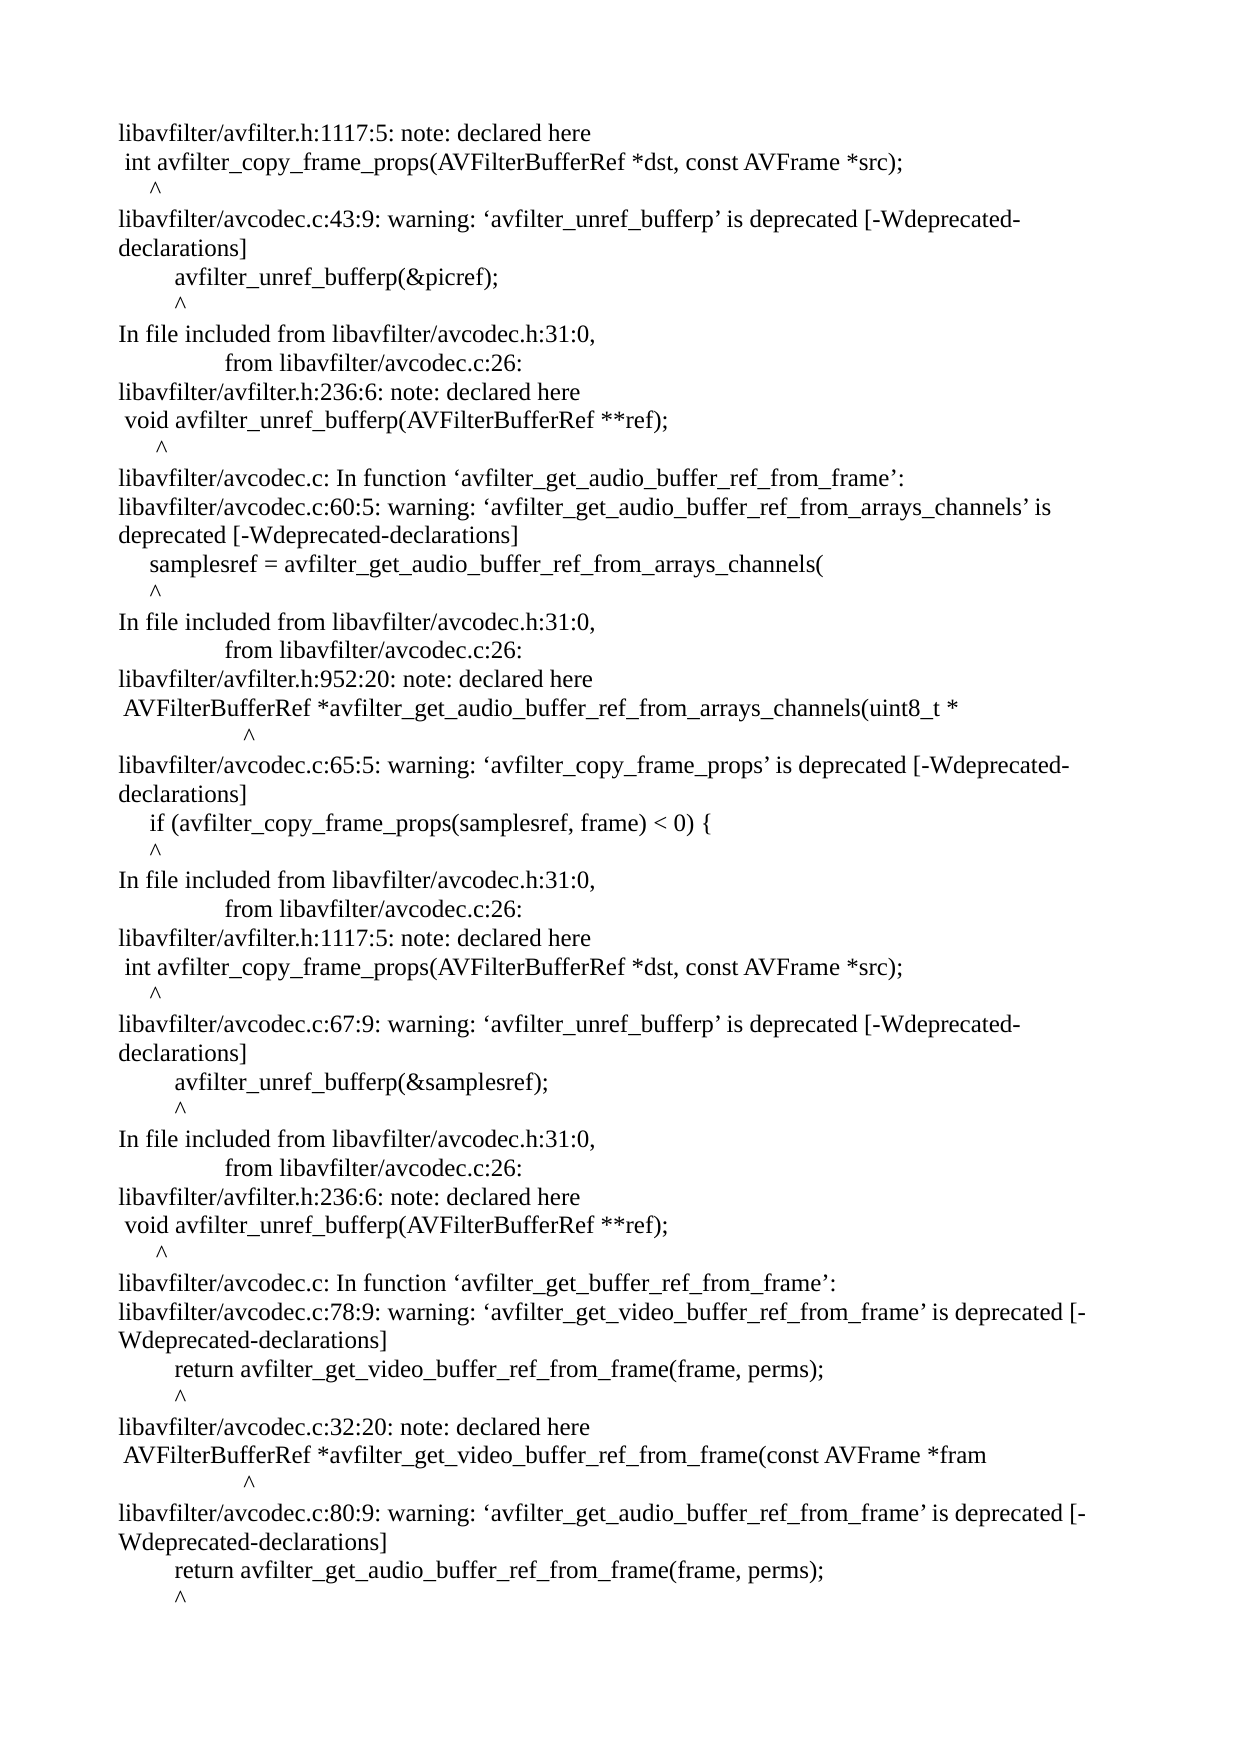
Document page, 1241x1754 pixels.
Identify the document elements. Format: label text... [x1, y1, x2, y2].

text libavfilter/avfilter.h:236:6: note: declared here [118, 377, 1122, 406]
text libavfilter/avfilter.h:1117:5: note: declared here [118, 923, 1122, 952]
text libavfilter/avcodec.c:67:9: warning: ‘avfilter_unref_bufferp’ is deprecated [-Wdeprecated-declarations] [118, 1009, 1122, 1067]
text from libavfilter/avcodec.c:26: [118, 636, 1122, 664]
text ^ [118, 1383, 1122, 1412]
text libavfilter/avcodec.c:43:9: warning: ‘avfilter_unref_bufferp’ is deprecated [-Wdeprecated-declarations] [118, 204, 1122, 262]
text from libavfilter/avcodec.c:26: [118, 894, 1122, 923]
text return avfilter_get_video_buffer_ref_from_frame(frame, perms); [118, 1354, 1122, 1383]
text libavfilter/avcodec.c: In function ‘avfilter_get_audio_buffer_ref_from_frame’: [118, 463, 1122, 492]
text ^ [118, 981, 1122, 1009]
text ^ [118, 837, 1122, 866]
text libavfilter/avfilter.h:1117:5: note: declared here [118, 118, 1122, 147]
text In file included from libavfilter/avcodec.h:31:0, [118, 866, 1122, 894]
text libavfilter/avfilter.h:236:6: note: declared here [118, 1182, 1122, 1211]
text samplesref = avfilter_get_audio_buffer_ref_from_arrays_channels( [118, 549, 1122, 578]
text avfilter_unref_bufferp(&picref); [118, 262, 1122, 291]
text void avfilter_unref_bufferp(AVFilterBufferRef **ref); [118, 406, 1122, 434]
text ^ [118, 1469, 1122, 1498]
text ^ [118, 578, 1122, 607]
text libavfilter/avcodec.c:60:5: warning: ‘avfilter_get_audio_buffer_ref_from_arrays_channels’ is deprecated [-Wdeprecated-declarations] [118, 492, 1122, 549]
text ^ [118, 1239, 1122, 1268]
text In file included from libavfilter/avcodec.h:31:0, [118, 319, 1122, 348]
text void avfilter_unref_bufferp(AVFilterBufferRef **ref); [118, 1211, 1122, 1239]
text return avfilter_get_audio_buffer_ref_from_frame(frame, perms); [118, 1556, 1122, 1584]
text from libavfilter/avcodec.c:26: [118, 348, 1122, 377]
text libavfilter/avcodec.c: In function ‘avfilter_get_buffer_ref_from_frame’: [118, 1268, 1122, 1297]
text ^ [118, 291, 1122, 319]
text ^ [118, 176, 1122, 204]
text ^ [118, 722, 1122, 751]
text int avfilter_copy_frame_props(AVFilterBufferRef *dst, const AVFrame *src); [118, 147, 1122, 176]
text AVFilterBufferRef *avfilter_get_video_buffer_ref_from_frame(const AVFrame *fram [118, 1441, 1122, 1469]
text if (avfilter_copy_frame_props(samplesref, frame) < 0) { [118, 808, 1122, 837]
text libavfilter/avfilter.h:952:20: note: declared here [118, 664, 1122, 693]
text ^ [118, 434, 1122, 463]
text libavfilter/avcodec.c:32:20: note: declared here [118, 1412, 1122, 1441]
text In file included from libavfilter/avcodec.h:31:0, [118, 607, 1122, 636]
text ^ [118, 1584, 1122, 1613]
text ^ [118, 1096, 1122, 1124]
text from libavfilter/avcodec.c:26: [118, 1153, 1122, 1182]
text avfilter_unref_bufferp(&samplesref); [118, 1067, 1122, 1096]
text AVFilterBufferRef *avfilter_get_audio_buffer_ref_from_arrays_channels(uint8_t * [118, 693, 1122, 722]
text int avfilter_copy_frame_props(AVFilterBufferRef *dst, const AVFrame *src); [118, 952, 1122, 981]
text libavfilter/avcodec.c:65:5: warning: ‘avfilter_copy_frame_props’ is deprecated [-Wdeprecated-declarations] [118, 751, 1122, 808]
text In file included from libavfilter/avcodec.h:31:0, [118, 1124, 1122, 1153]
text libavfilter/avcodec.c:80:9: warning: ‘avfilter_get_audio_buffer_ref_from_frame’ is deprecated [-Wdeprecated-declarations] [118, 1498, 1122, 1556]
text libavfilter/avcodec.c:78:9: warning: ‘avfilter_get_video_buffer_ref_from_frame’ is deprecated [-Wdeprecated-declarations] [118, 1297, 1122, 1354]
